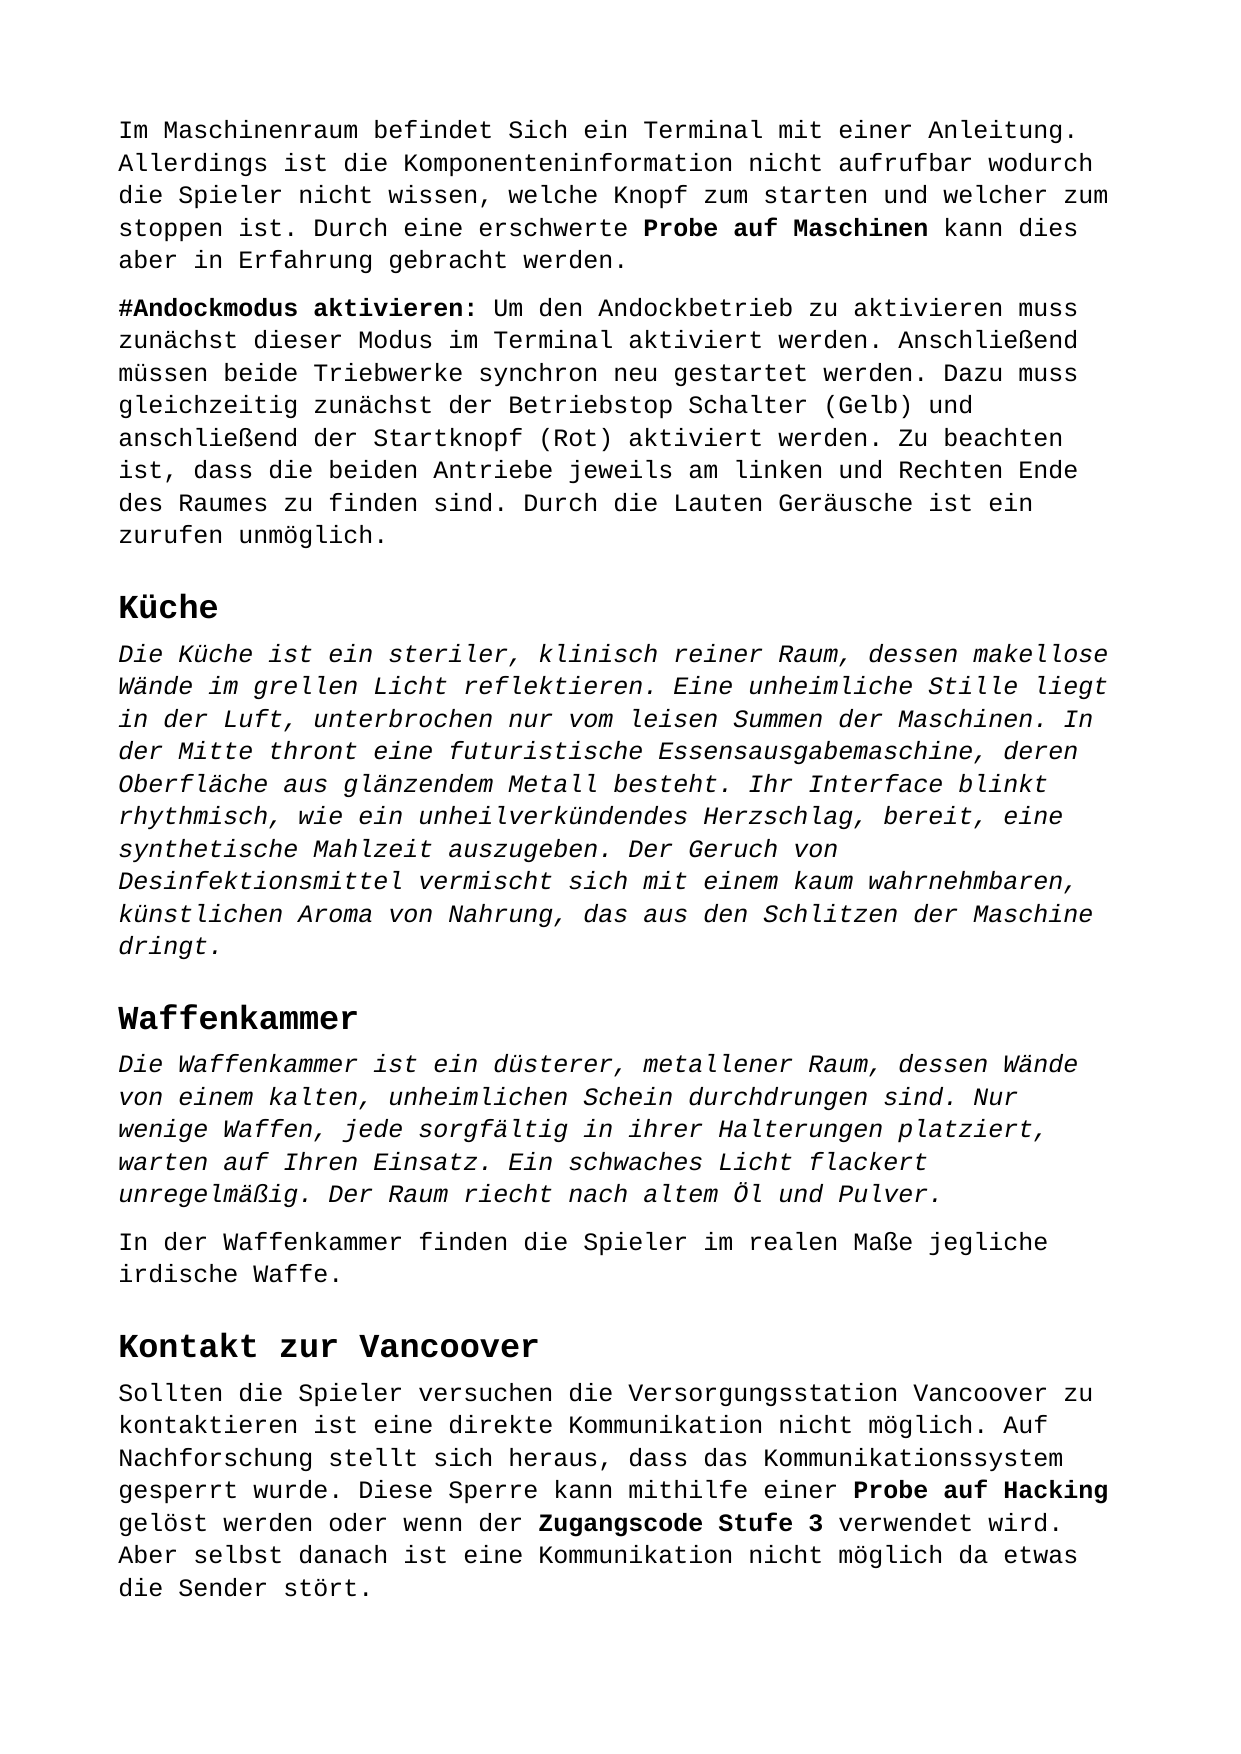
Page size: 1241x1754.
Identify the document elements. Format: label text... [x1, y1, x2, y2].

text Die Waffenkammer ist ein düsterer, metallener Raum, dessen Wände von einem kalten, unheimlichen Schein durchdrungen sind. Nur wenige Waffen, jede sorgfältig in ihrer Halterungen platziert, warten auf Ihren Einsatz. Ein schwaches Licht flackert unregelmäßig. Der Raum riecht nach altem Öl und Pulver. [118, 1052, 1122, 1210]
text #Andockmodus aktivieren: Um den Andockbetrieb zu aktivieren muss zunächst dieser Modus im Terminal aktiviert werden. Anschließend müssen beide Triebwerke synchron neu gestartet werden. Dazu muss gleichzeitig zunächst der Betriebstop Schalter (Gelb) und anschließend der Startknopf (Rot) aktiviert werden. Zu beachten ist, dass die beiden Antriebe jeweils am linken und Rechten Ende des Raumes zu finden sind. Durch die Lauten Geräusche ist ein zurufen unmöglich. [118, 295, 1122, 551]
text Sollten die Spieler versuchen die Versorgungsstation Vancoover zu kontaktieren ist eine direkte Kommunikation nicht möglich. Auf Nachforschung stellt sich heraus, dass das Kommunikationssystem gesperrt wurde. Diese Sperre kann mithilfe einer Probe auf Hacking gelöst werden oder wenn der Zugangscode Stufe 3 verwendet wird. Aber selbst danach ist eine Kommunikation nicht möglich da etwas die Sender stört. [118, 1380, 1122, 1603]
subtitle Kontakt zur Vancoover [118, 1329, 1122, 1368]
text Im Maschinenraum befindet Sich ein Terminal mit einer Anleitung. Allerdings ist die Komponenteninformation nicht aufrufbar wodurch die Spieler nicht wissen, welche Knopf zum starten und welcher zum stoppen ist. Durch eine erschwerte Probe auf Maschinen kann dies aber in Erfahrung gebracht werden. [118, 118, 1122, 276]
text In der Waffenkammer finden die Spieler im realen Maße jegliche irdische Waffe. [118, 1229, 1122, 1290]
subtitle Küche [118, 591, 1122, 629]
text Die Küche ist ein steriler, klinisch reiner Raum, dessen makellose Wände im grellen Licht reflektieren. Eine unheimliche Stille liegt in der Luft, unterbrochen nur vom leisen Summen der Maschinen. In der Mitte thront eine futuristische Essensausgabemaschine, deren Oberfläche aus glänzendem Metall besteht. Ihr Interface blinkt rhythmisch, wie ein unheilverkündendes Herzschlag, bereit, eine synthetische Mahlzeit auszugeben. Der Geruch von Desinfektionsmittel vermischt sich mit einem kaum wahrnehmbaren, künstlichen Aroma von Nahrung, das aus den Schlitzen der Maschine dringt. [118, 641, 1122, 962]
subtitle Waffenkammer [118, 1002, 1122, 1039]
